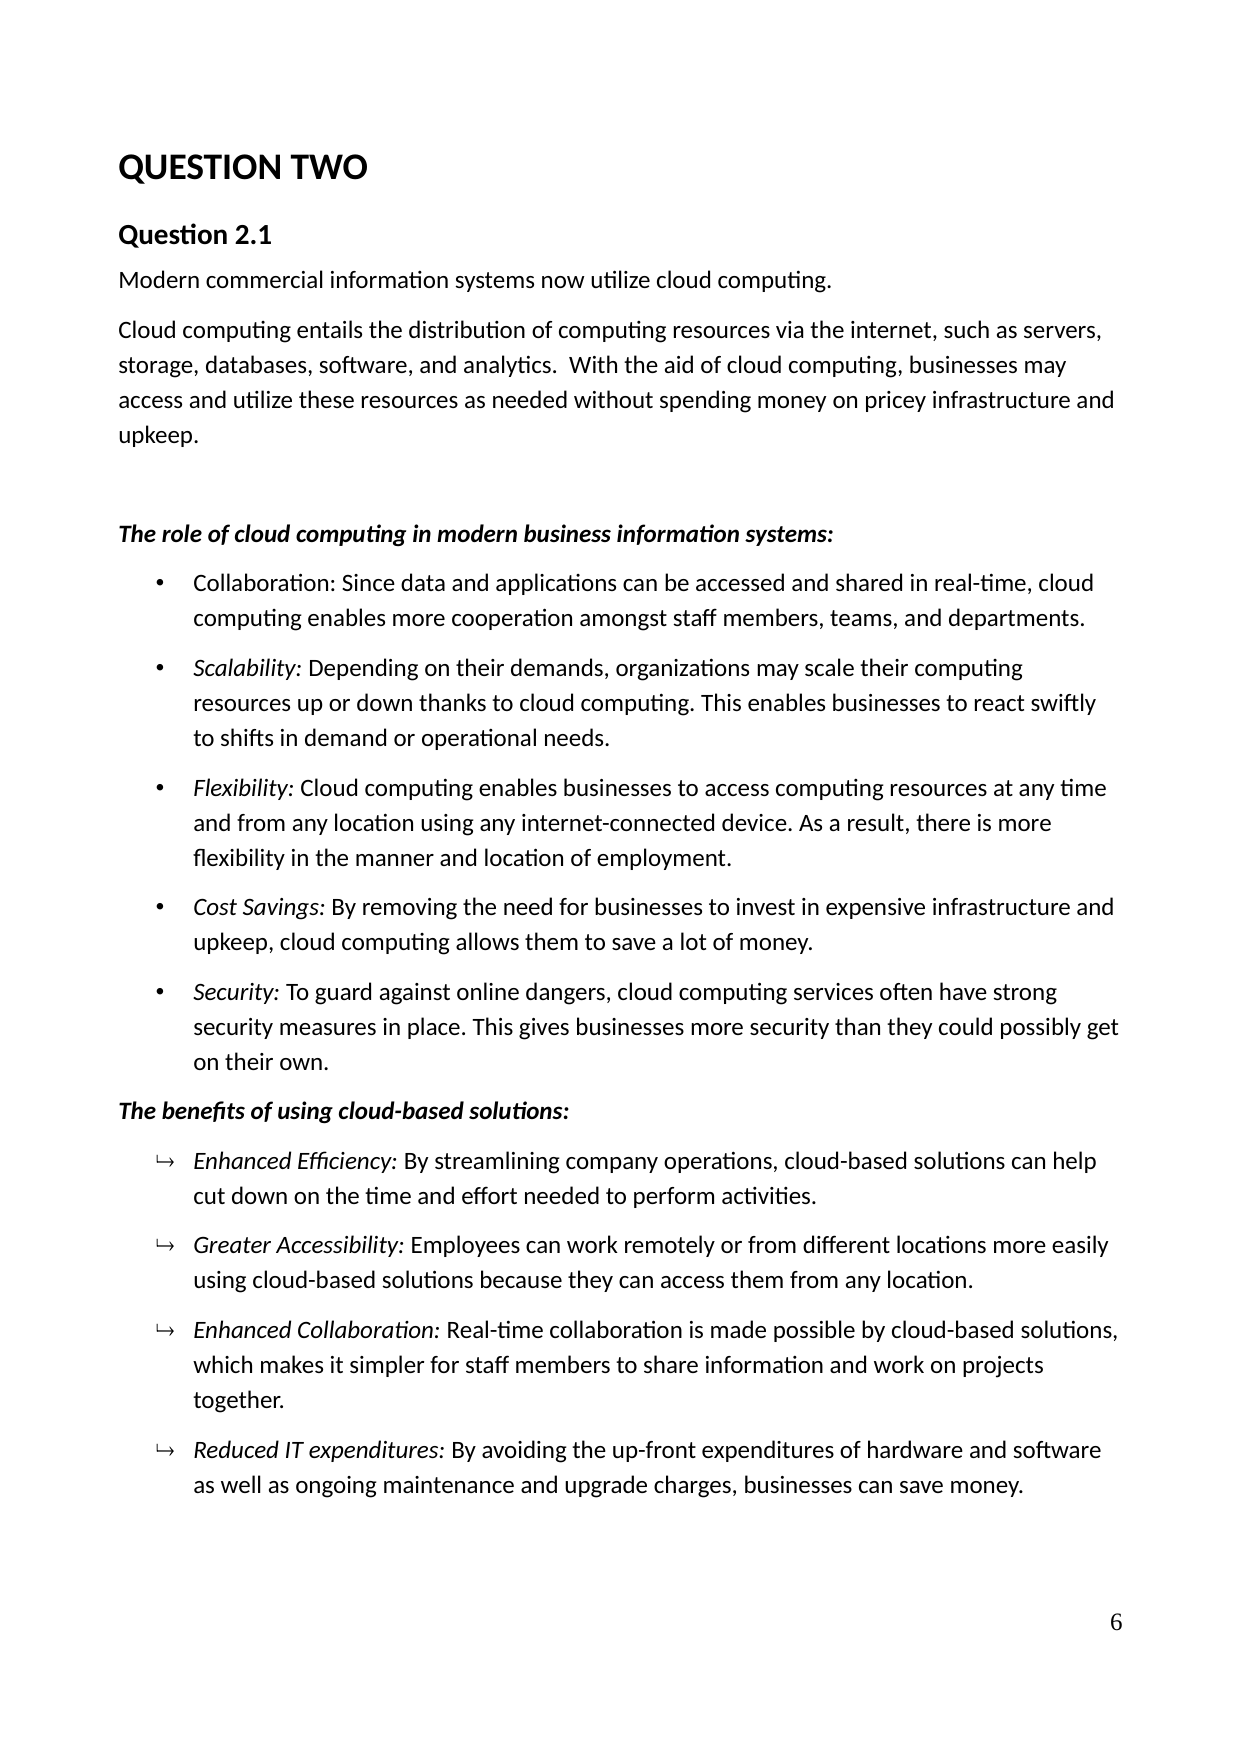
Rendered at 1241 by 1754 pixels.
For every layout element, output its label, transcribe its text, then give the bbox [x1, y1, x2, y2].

list Greater Accessibility: Employees can work remotely or from different locations more easily using cloud-based solutions because they can access them from any location. [156, 1229, 1122, 1295]
list Scalability: Depending on their demands, organizations may scale their computing resources up or down thanks to cloud computing. This enables businesses to react swiftly to shifts in demand or operational needs. [156, 652, 1122, 753]
text The role of cloud computing in modern business information systems: [118, 518, 1122, 548]
subtitle QUESTION TWO [118, 143, 1122, 189]
list Enhanced Efficiency: By streamlining company operations, cloud-based solutions can help cut down on the time and effort needed to perform activities. [156, 1145, 1122, 1211]
text Modern commercial information systems now utilize cloud computing. [118, 264, 1122, 295]
list Flexibility: Cloud computing enables businesses to access computing resources at any time and from any location using any internet-connected device. As a result, there is more flexibility in the manner and location of employment. [156, 772, 1122, 872]
subtitle Question 2.1 [118, 216, 1122, 252]
list Security: To guard against online dangers, cloud computing services often have strong security measures in place. This gives businesses more security than they could possibly get on their own. [156, 976, 1122, 1076]
list Collaboration: Since data and applications can be accessed and shared in real-time, cloud computing enables more cooperation amongst staff members, teams, and departments. [156, 567, 1122, 633]
list Cost Savings: By removing the need for businesses to invest in expensive infrastructure and upkeep, cloud computing allows them to save a lot of money. [156, 891, 1122, 957]
list Enhanced Collaboration: Real-time collaboration is made possible by cloud-based solutions, which makes it simpler for staff members to share information and work on projects together. [156, 1314, 1122, 1415]
list Reduced IT expenditures: By avoiding the up-front expenditures of hardware and software as well as ongoing maintenance and upgrade charges, businesses can save money. [156, 1434, 1122, 1499]
text The benefits of using cloud-based solutions: [118, 1095, 1122, 1126]
text Cloud computing entails the distribution of computing resources via the internet, such as servers, storage, databases, software, and analytics. With the aid of cloud computing, businesses may access and utilize these resources as needed without spending money on pricey infrastructure and upkeep. [118, 314, 1122, 449]
